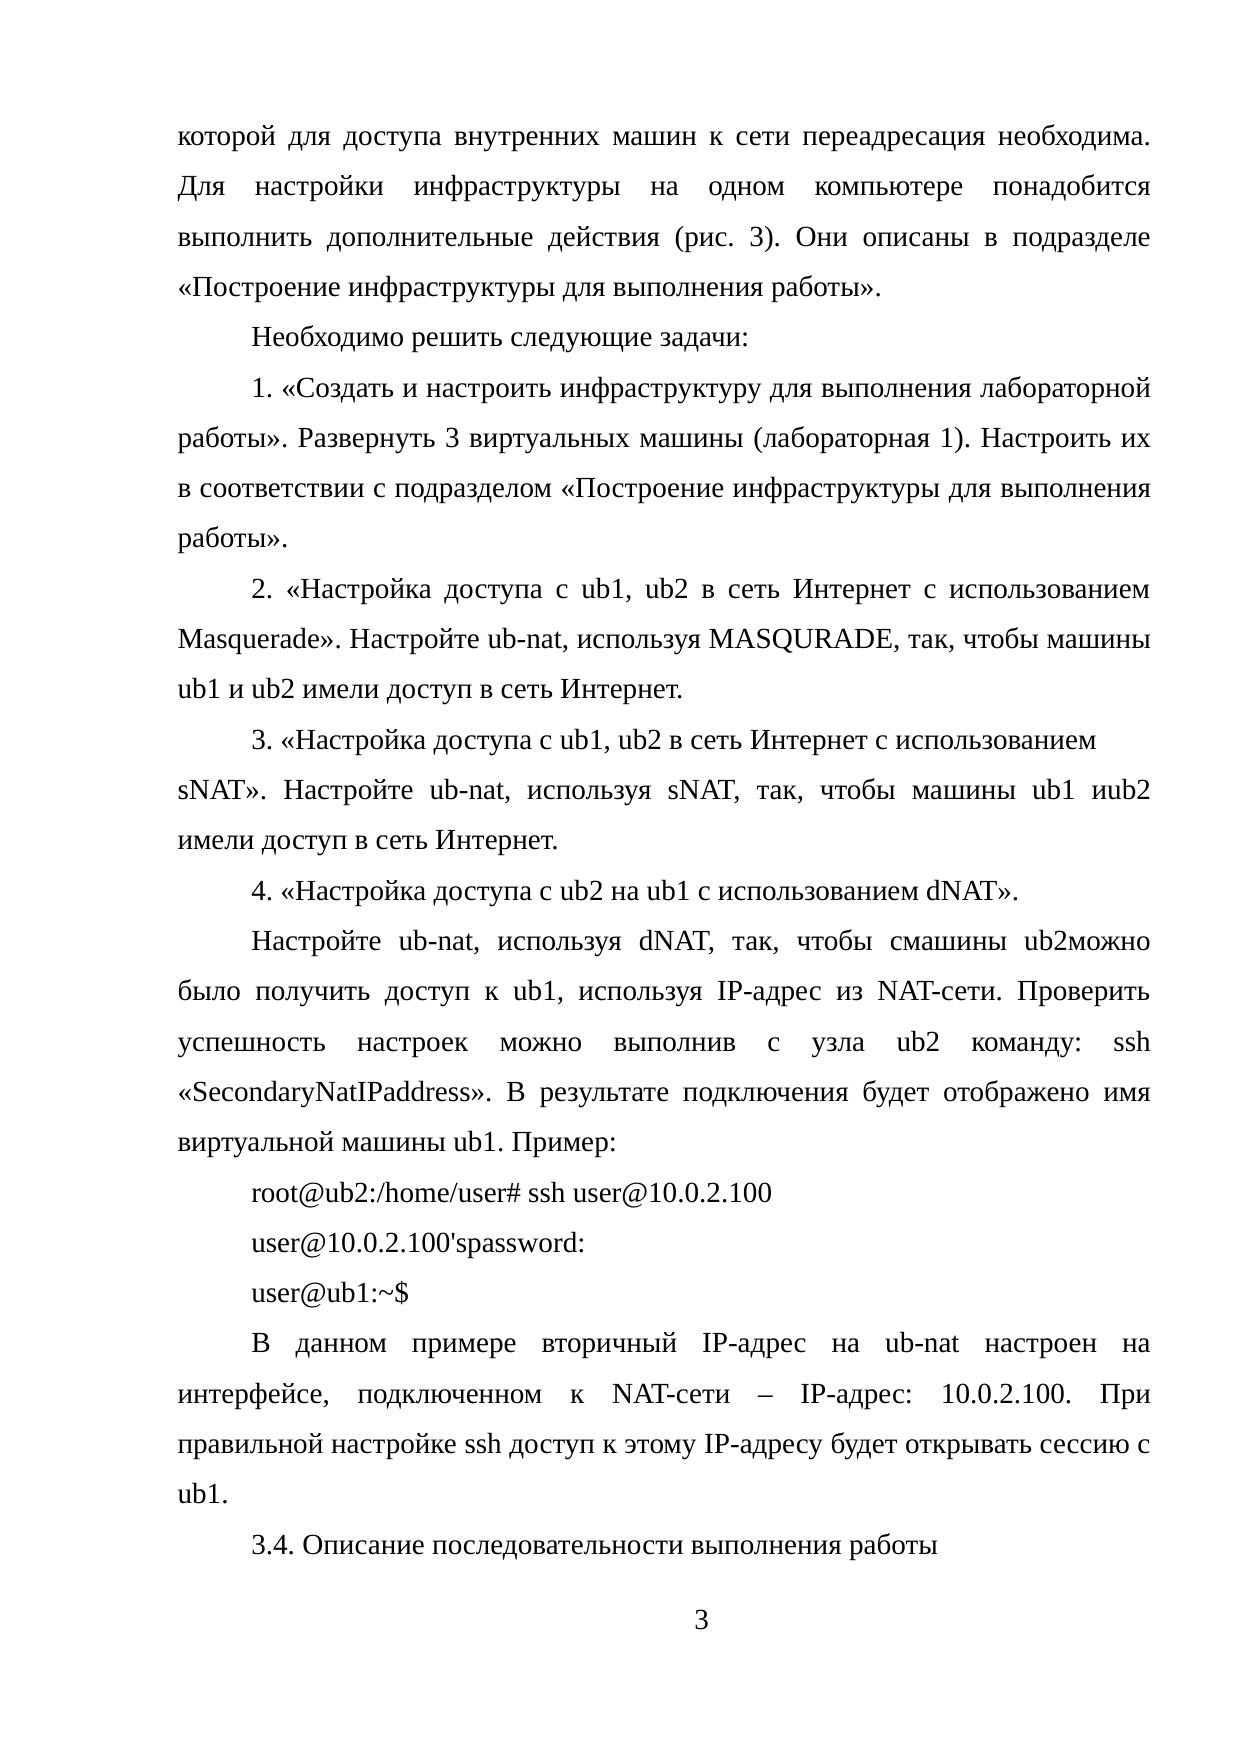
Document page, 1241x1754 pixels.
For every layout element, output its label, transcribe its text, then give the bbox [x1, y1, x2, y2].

text 4. «Настройка доступа с ub2 на ub1 с использованием dNAT». [177, 873, 1152, 906]
text В данном примере вторичный IP-адрес на ub-nat настроен на интерфейсе, подключенном к NAT-сети – IP-адрес: 10.0.2.100. При правильной настройке ssh доступ к этому IP-адресу будет открывать сессию с ub1. [177, 1326, 1152, 1510]
text root@ub2:/home/user# ssh user@10.0.2.100 [177, 1175, 1152, 1208]
text user@ub1:~$ [177, 1275, 1152, 1309]
text 2. «Настройка доступа с ub1, ub2 в сеть Интернет с использованием Masquerade». Настройте ub-nat, используя MASQURADE, так, чтобы машины ub1 и ub2 имели доступ в сеть Интернет. [177, 571, 1152, 705]
text user@10.0.2.100'spassword: [177, 1225, 1152, 1258]
text 3.4. Описание последовательности выполнения работы [177, 1527, 1152, 1560]
text 3. «Настройка доступа с ub1, ub2 в сеть Интернет с использованием [177, 722, 1152, 755]
text 1. «Создать и настроить инфраструктуру для выполнения лабораторной работы». Развернуть 3 виртуальных машины (лабораторная 1). Настроить их в соответствии с подразделом «Построение инфраструктуры для выполнения работы». [177, 370, 1152, 554]
text которой для доступа внутренних машин к сети переадресация необходима. Для настройки инфраструктуры на одном компьютере понадобится выполнить дополнительные действия (рис. 3). Они описаны в подразделе «Построение инфраструктуры для выполнения работы». [177, 118, 1152, 303]
text Настройте ub-nat, используя dNAT, так, чтобы cмашины ub2можно было получить доступ к ub1, используя IP-адрес из NAT-сети. Проверить успешность настроек можно выполнив с узла ub2 команду: ssh «SecondaryNatIPaddress». В результате подключения будет отображено имя виртуальной машины ub1. Пример: [177, 923, 1152, 1158]
text Необходимо решить следующие задачи: [177, 319, 1152, 353]
text sNAT». Настройте ub-nat, используя sNAT, так, чтобы машины ub1 иub2 имели доступ в сеть Интернет. [177, 772, 1152, 856]
